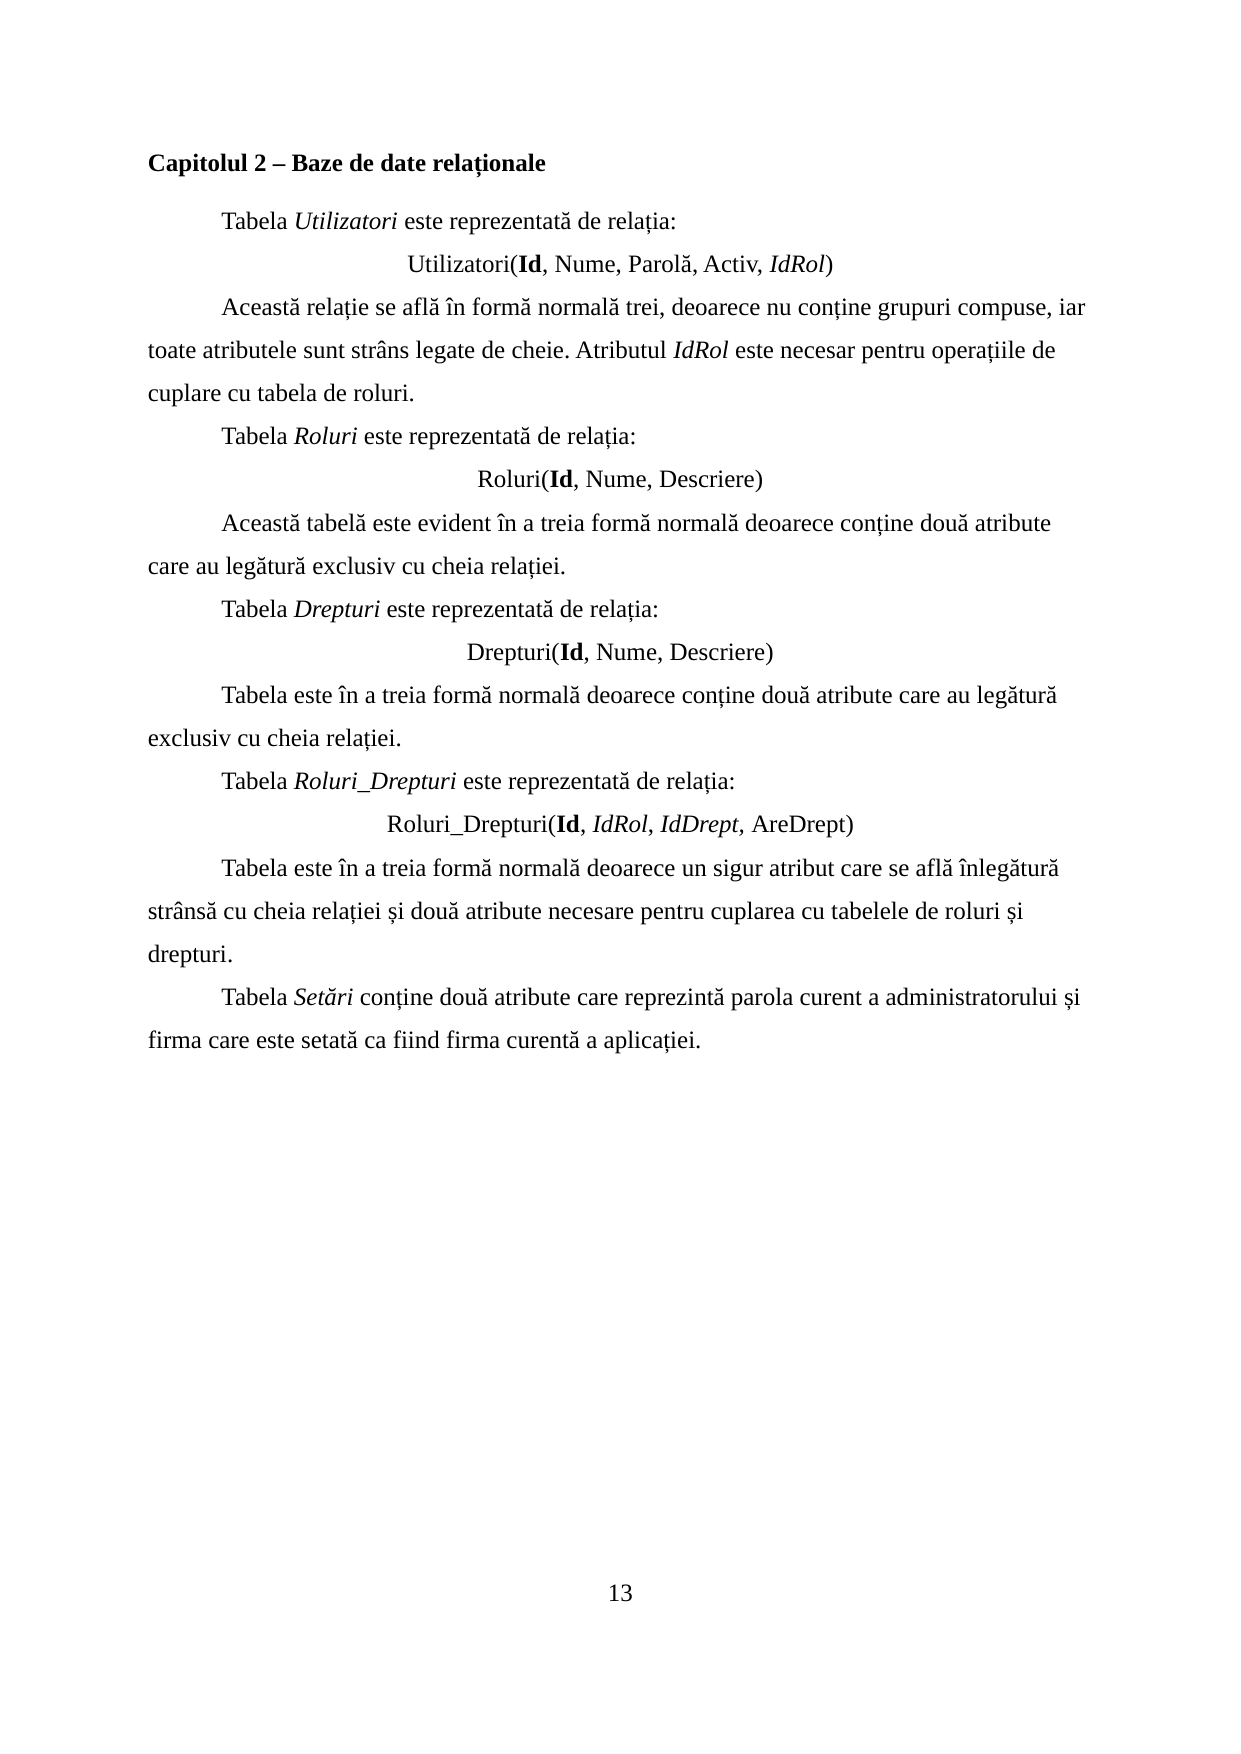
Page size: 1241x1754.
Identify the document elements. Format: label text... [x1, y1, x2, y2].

text Tabela Roluri_Drepturi este reprezentată de relația: [148, 766, 1093, 795]
text Tabela Setări conține două atribute care reprezintă parola curent a administratorului și firma care este setată ca fiind firma curentă a aplicației. [148, 982, 1093, 1054]
text Roluri_Drepturi(Id, IdRol, IdDrept, AreDrept) [148, 809, 1093, 838]
text Tabela Utilizatori este reprezentată de relația: [148, 206, 1093, 234]
text Tabela este în a treia formă normală deoarece un sigur atribut care se află înlegătură strânsă cu cheia relației și două atribute necesare pentru cuplarea cu tabelele de roluri și drepturi. [148, 853, 1093, 968]
text Utilizatori(Id, Nume, Parolă, Activ, IdRol) [148, 249, 1093, 278]
text Roluri(Id, Nume, Descriere) [148, 464, 1093, 493]
text Această tabelă este evident în a treia formă normală deoarece conține două atribute care au legătură exclusiv cu cheia relației. [148, 508, 1093, 579]
text Tabela Drepturi este reprezentată de relația: [148, 594, 1093, 623]
text Această relație se află în formă normală trei, deoarece nu conține grupuri compuse, iar toate atributele sunt strâns legate de cheie. Atributul IdRol este necesar pentru operațiile de cuplare cu tabela de roluri. [148, 292, 1093, 407]
text Tabela este în a treia formă normală deoarece conține două atribute care au legătură exclusiv cu cheia relației. [148, 680, 1093, 752]
text Drepturi(Id, Nume, Descriere) [148, 637, 1093, 666]
text Tabela Roluri este reprezentată de relația: [148, 421, 1093, 450]
